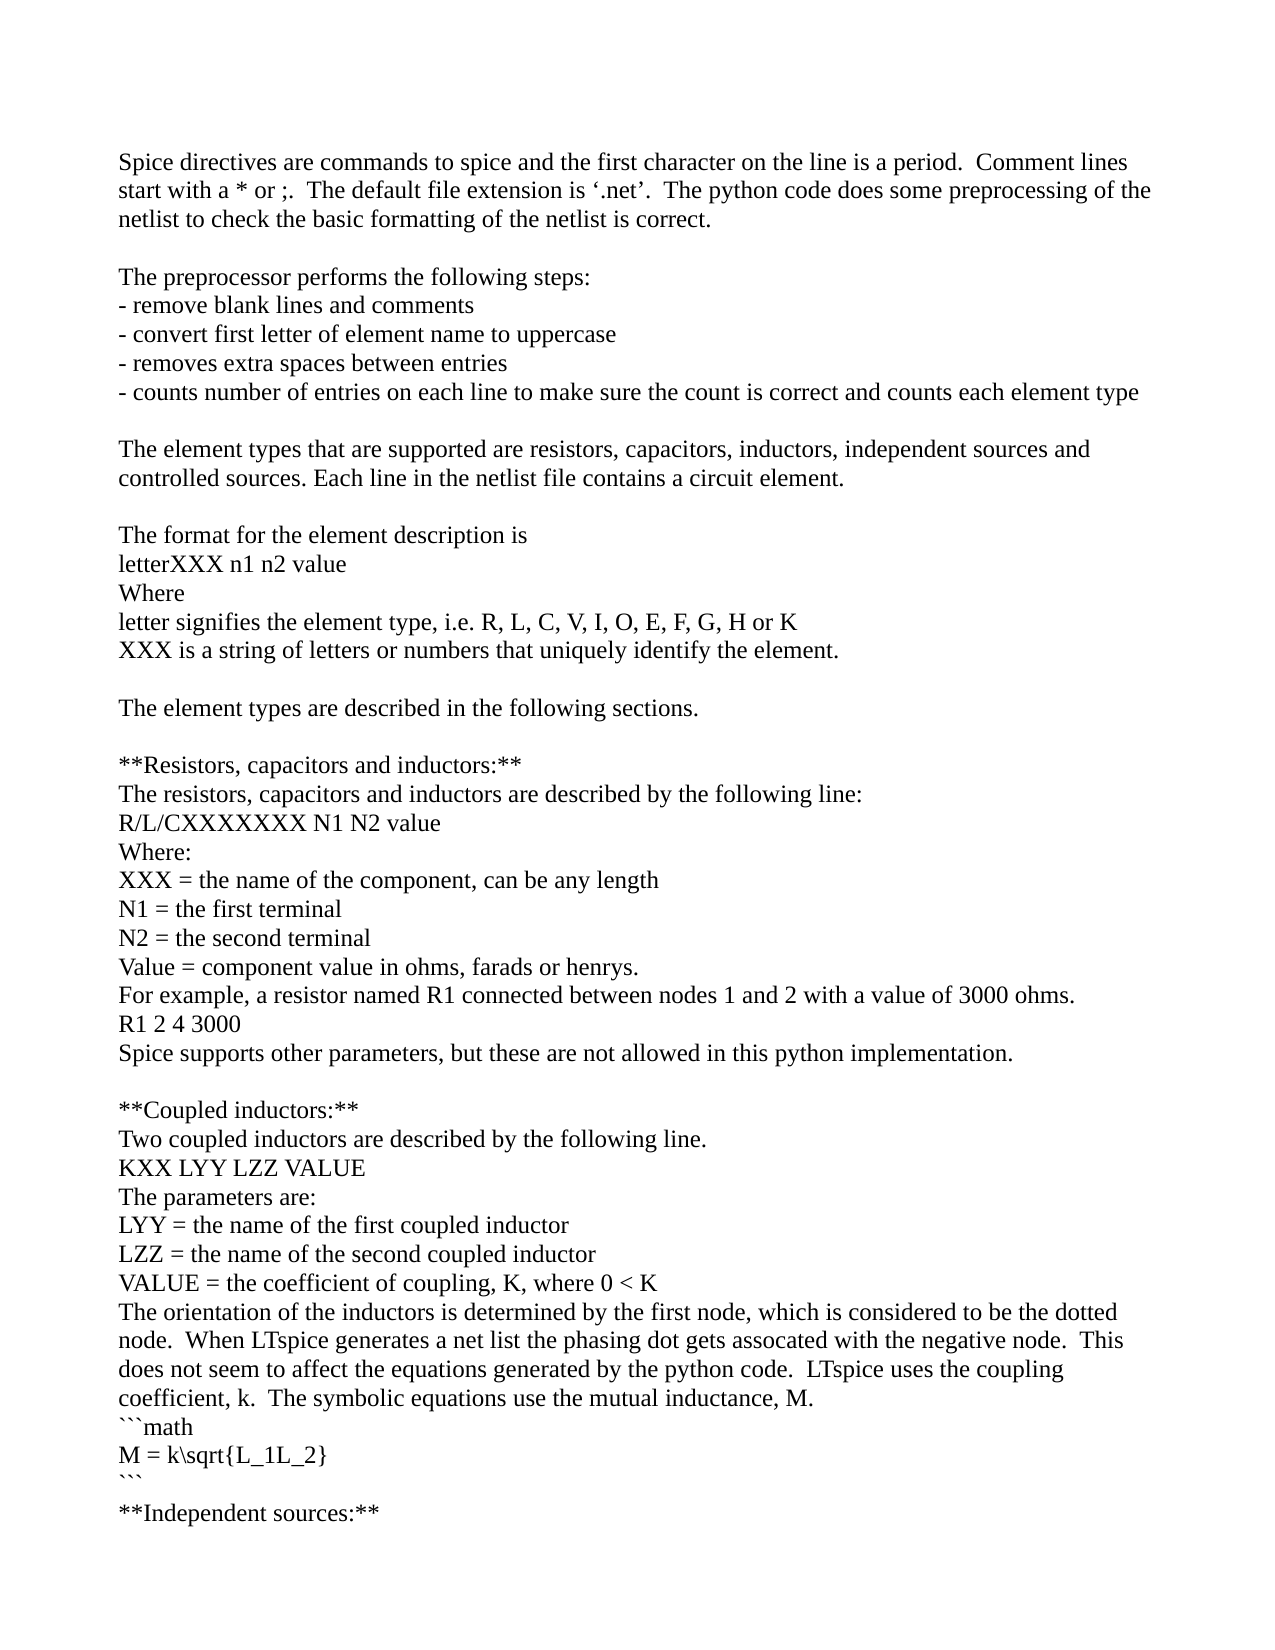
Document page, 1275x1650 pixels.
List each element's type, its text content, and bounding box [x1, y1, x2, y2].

text Value = component value in ohms, farads or henrys. [118, 952, 1157, 981]
text The element types are described in the following sections. [118, 693, 1157, 722]
text For example, a resistor named R1 connected between nodes 1 and 2 with a value of 3000 ohms. [118, 981, 1157, 1009]
text R/L/CXXXXXXX N1 N2 value [118, 808, 1157, 837]
text Spice directives are commands to spice and the first character on the line is a period. Comment lines start with a * or ;. The default file extension is ‘.net’. The python code does some preprocessing of the netlist to check the basic formatting of the netlist is correct. [118, 147, 1157, 233]
text The preprocessor performs the following steps: [118, 262, 1157, 291]
text N1 = the first terminal [118, 894, 1157, 923]
text Two coupled inductors are described by the following line. [118, 1124, 1157, 1153]
text R1 2 4 3000 [118, 1009, 1157, 1038]
text M = k\sqrt{L_1L_2} [118, 1441, 1157, 1469]
text Where [118, 578, 1157, 607]
text VALUE = the coefficient of coupling, K, where 0 < K [118, 1268, 1157, 1297]
text The resistors, capacitors and inductors are described by the following line: [118, 779, 1157, 808]
text - convert first letter of element name to uppercase [118, 319, 1157, 348]
text **Coupled inductors:** [118, 1096, 1157, 1124]
text The parameters are: [118, 1182, 1157, 1211]
text The orientation of the inductors is determined by the first node, which is considered to be the dotted node. When LTspice generates a net list the phasing dot gets assocated with the negative node. This does not seem to affect the equations generated by the python code. LTspice uses the coupling coefficient, k. The symbolic equations use the mutual inductance, M. [118, 1297, 1157, 1412]
text letter signifies the element type, i.e. R, L, C, V, I, O, E, F, G, H or K [118, 607, 1157, 636]
text **Resistors, capacitors and inductors:** [118, 751, 1157, 779]
text The element types that are supported are resistors, capacitors, inductors, independent sources and controlled sources. Each line in the netlist file contains a circuit element. [118, 434, 1157, 492]
text The format for the element description is [118, 521, 1157, 549]
text XXX is a string of letters or numbers that uniquely identify the element. [118, 636, 1157, 664]
text KXX LYY LZZ VALUE [118, 1153, 1157, 1182]
text ```math [118, 1412, 1157, 1441]
text letterXXX n1 n2 value [118, 549, 1157, 578]
text - counts number of entries on each line to make sure the count is correct and counts each element type [118, 377, 1157, 406]
text **Independent sources:** [118, 1498, 1157, 1527]
text - removes extra spaces between entries [118, 348, 1157, 377]
text - remove blank lines and comments [118, 291, 1157, 319]
text N2 = the second terminal [118, 923, 1157, 952]
text Where: [118, 837, 1157, 866]
text XXX = the name of the component, can be any length [118, 866, 1157, 894]
text Spice supports other parameters, but these are not allowed in this python implementation. [118, 1038, 1157, 1067]
text LYY = the name of the first coupled inductor [118, 1211, 1157, 1239]
text LZZ = the name of the second coupled inductor [118, 1239, 1157, 1268]
text ``` [118, 1469, 1157, 1498]
